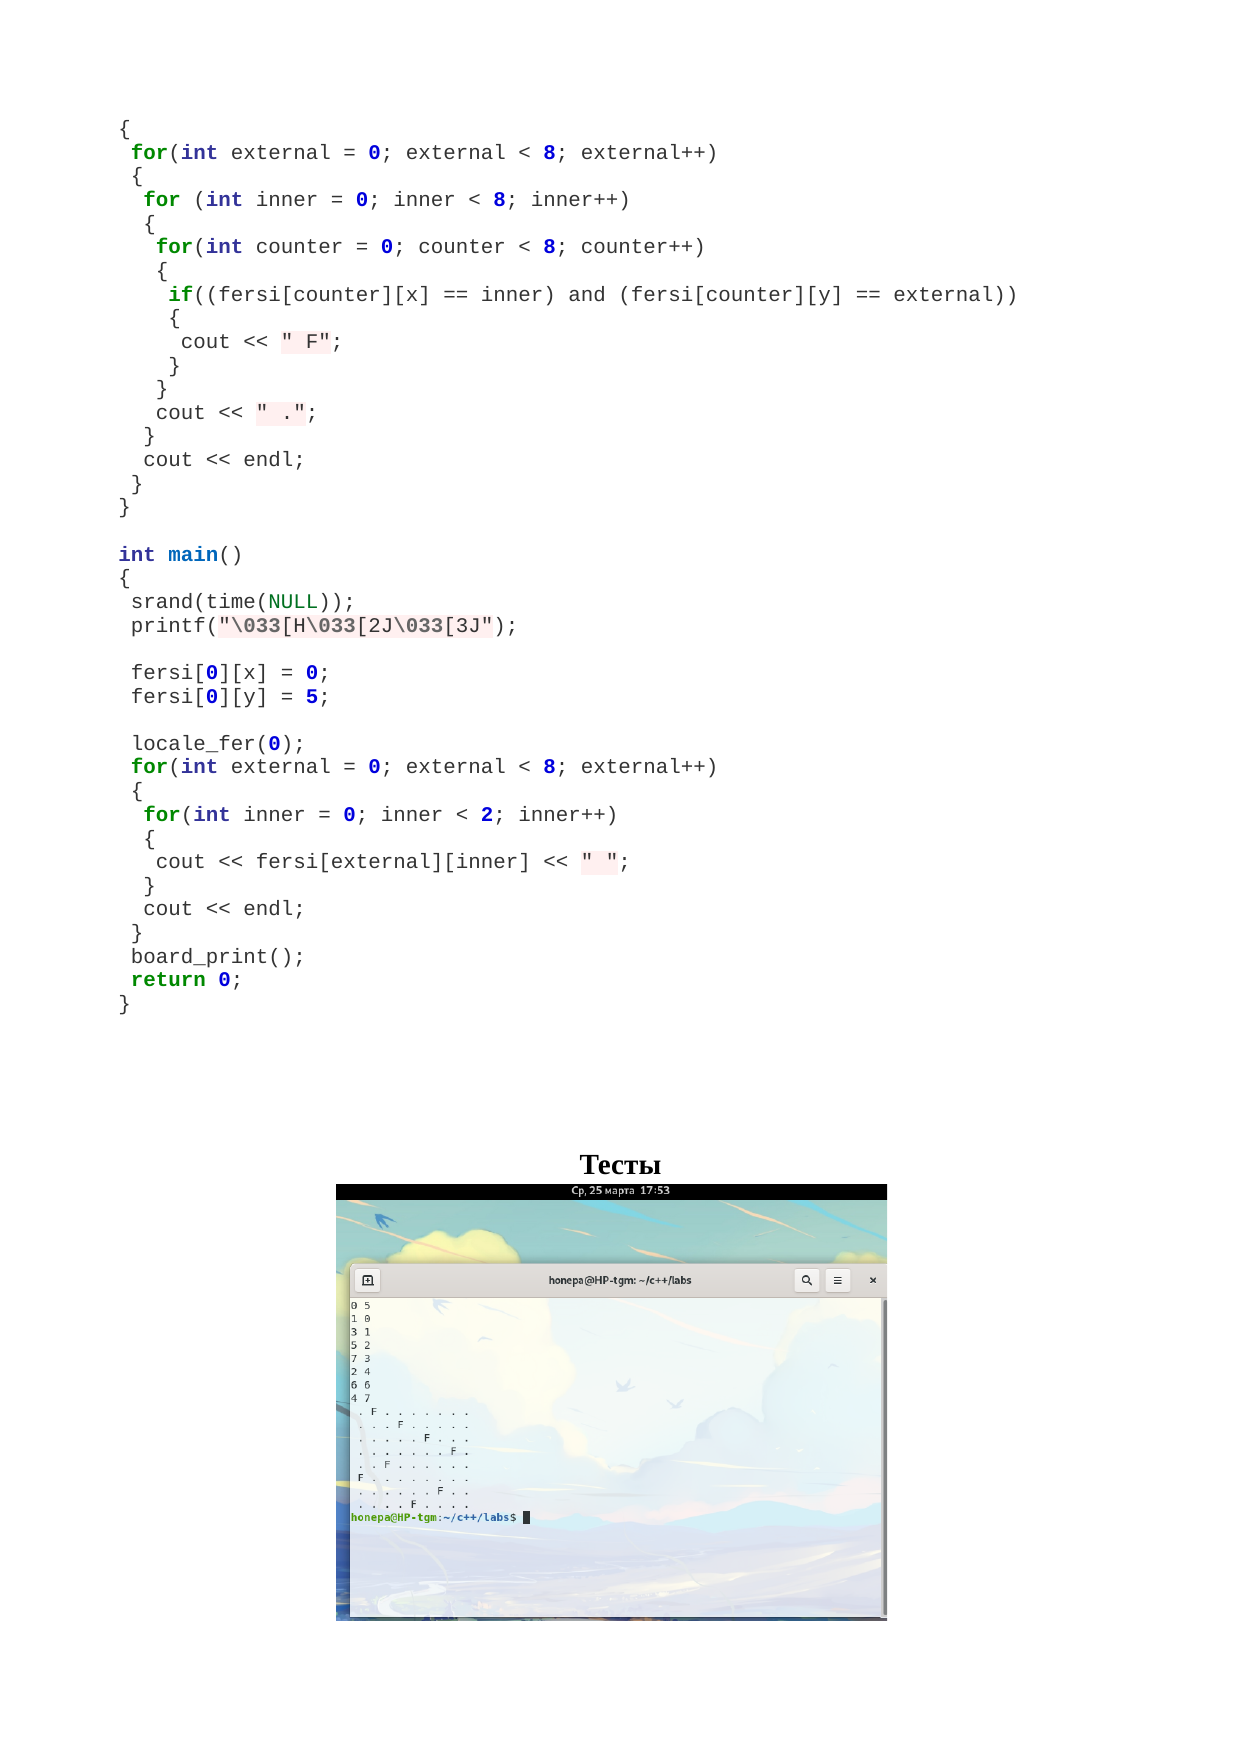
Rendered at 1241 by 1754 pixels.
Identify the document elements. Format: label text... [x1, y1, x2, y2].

text { [118, 307, 1122, 331]
text for(int external = 0; external < 8; external++) [118, 142, 1122, 165]
text Тесты [118, 1147, 1122, 1180]
text locale_fer(0); [118, 733, 1122, 757]
text } [118, 354, 1122, 378]
text } [118, 378, 1122, 402]
text cout << " F"; [118, 331, 1122, 354]
text int main() [118, 544, 1122, 567]
text board_print(); [118, 946, 1122, 969]
text { [118, 260, 1122, 284]
text for(int inner = 0; inner < 2; inner++) [118, 804, 1122, 827]
text cout << fersi[external][inner] << " "; [118, 851, 1122, 875]
text } [118, 993, 1122, 1017]
text { [118, 118, 1122, 142]
text { [118, 827, 1122, 851]
text srand(time(NULL)); [118, 591, 1122, 615]
text if((fersi[counter][x] == inner) and (fersi[counter][y] == external)) [118, 284, 1122, 307]
text for(int counter = 0; counter < 8; counter++) [118, 236, 1122, 260]
text { [118, 213, 1122, 236]
text } [118, 922, 1122, 946]
text fersi[0][x] = 0; [118, 662, 1122, 686]
text printf("\033[H\033[2J\033[3J"); [118, 615, 1122, 638]
text return 0; [118, 969, 1122, 993]
text cout << " ."; [118, 402, 1122, 426]
text } [118, 426, 1122, 449]
text } [118, 496, 1122, 520]
text fersi[0][y] = 5; [118, 686, 1122, 709]
text cout << endl; [118, 449, 1122, 473]
text for (int inner = 0; inner < 8; inner++) [118, 189, 1122, 213]
text { [118, 567, 1122, 591]
text } [118, 473, 1122, 496]
text } [118, 875, 1122, 898]
text cout << endl; [118, 898, 1122, 922]
text for(int external = 0; external < 8; external++) [118, 757, 1122, 780]
text { [118, 780, 1122, 804]
picture [336, 1184, 888, 1621]
text { [118, 165, 1122, 189]
